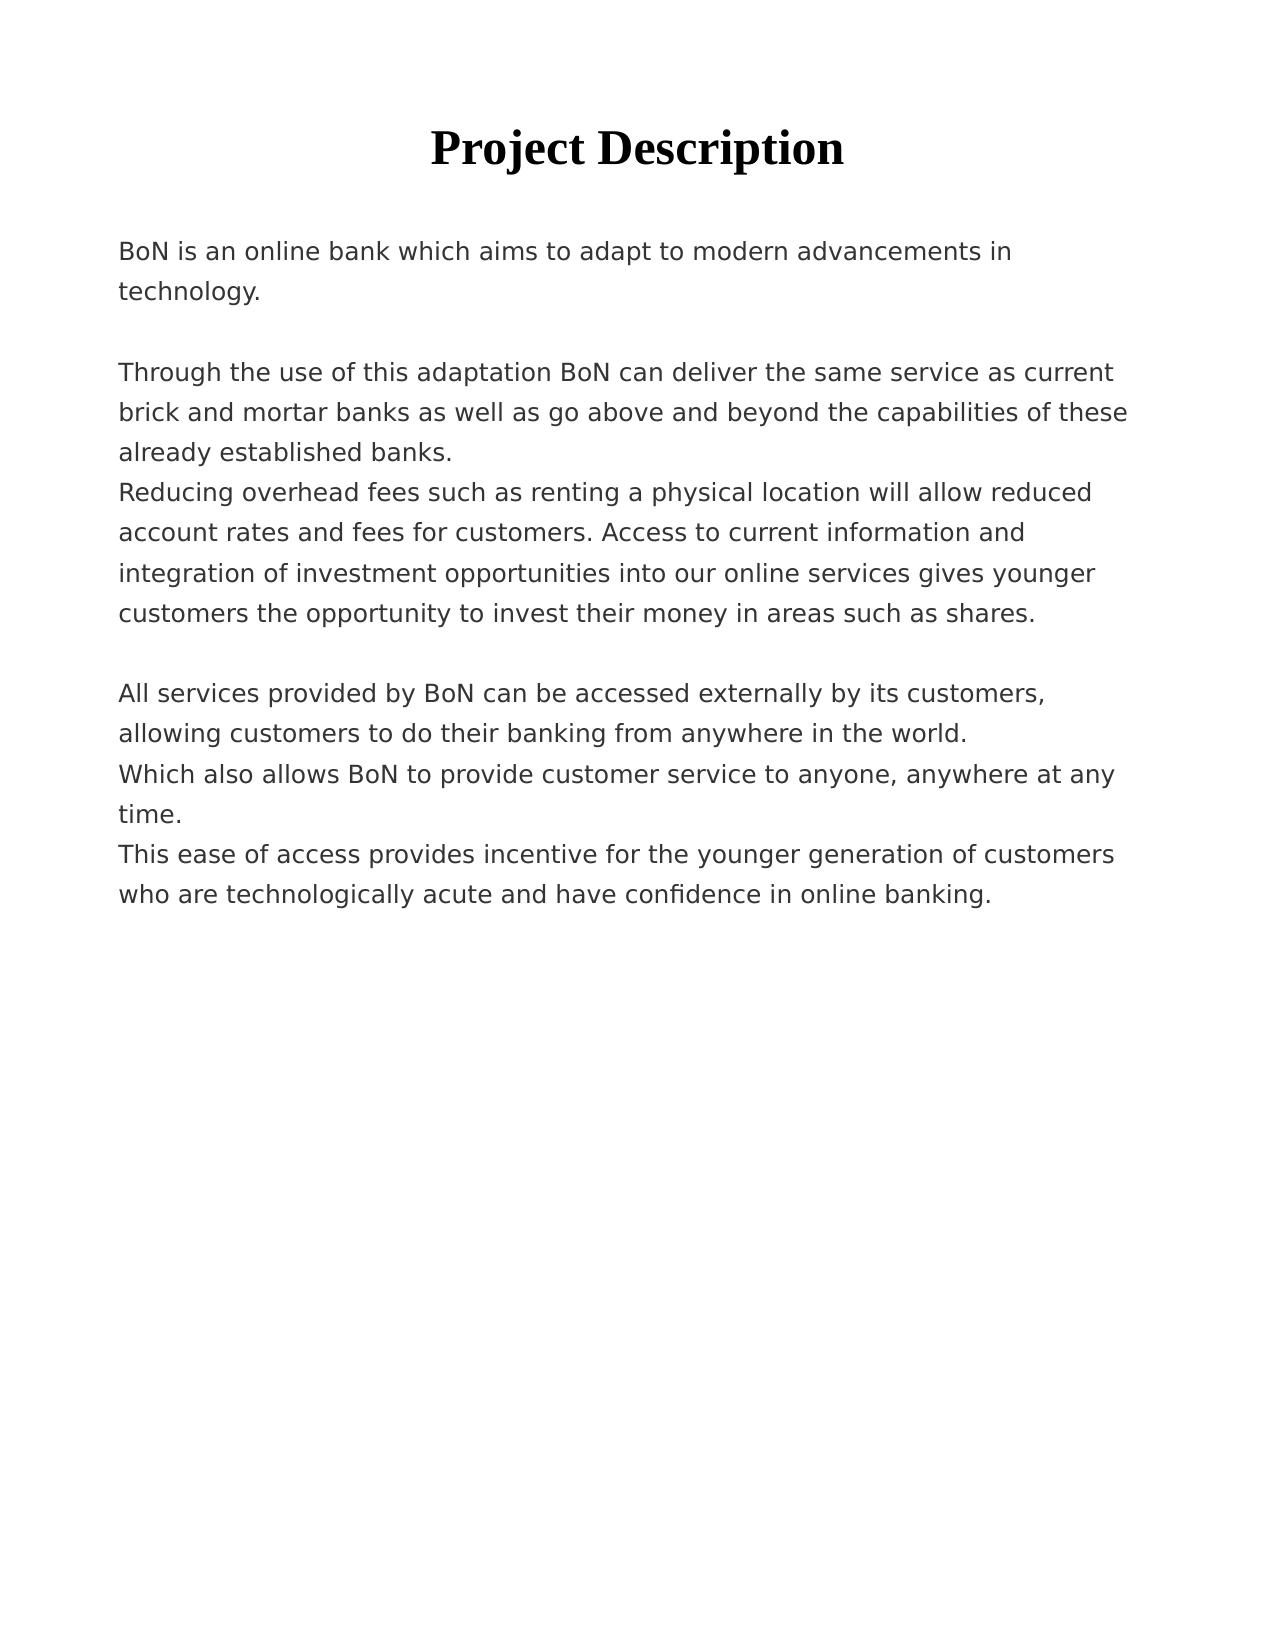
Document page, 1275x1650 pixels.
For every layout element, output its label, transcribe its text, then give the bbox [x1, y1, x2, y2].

subtitle Project Description [118, 118, 1157, 176]
text Reducing overhead fees such as renting a physical location will allow reduced account rates and fees for customers. Access to current information and integration of investment opportunities into our online services gives younger customers the opportunity to invest their money in areas such as shares. [118, 478, 1157, 628]
text All services provided by BoN can be accessed externally by its customers, allowing customers to do their banking from anywhere in the world. [118, 679, 1157, 749]
text Which also allows BoN to provide customer service to anyone, anywhere at any time. [118, 760, 1157, 829]
text Through the use of this adaptation BoN can deliver the same service as current brick and mortar banks as well as go above and beyond the capabilities of these already established banks. [118, 358, 1157, 467]
text BoN is an online bank which aims to adapt to modern advancements in technology. [118, 237, 1157, 307]
text This ease of access provides incentive for the younger generation of customers who are technologically acute and have confidence in online banking. [118, 840, 1157, 910]
